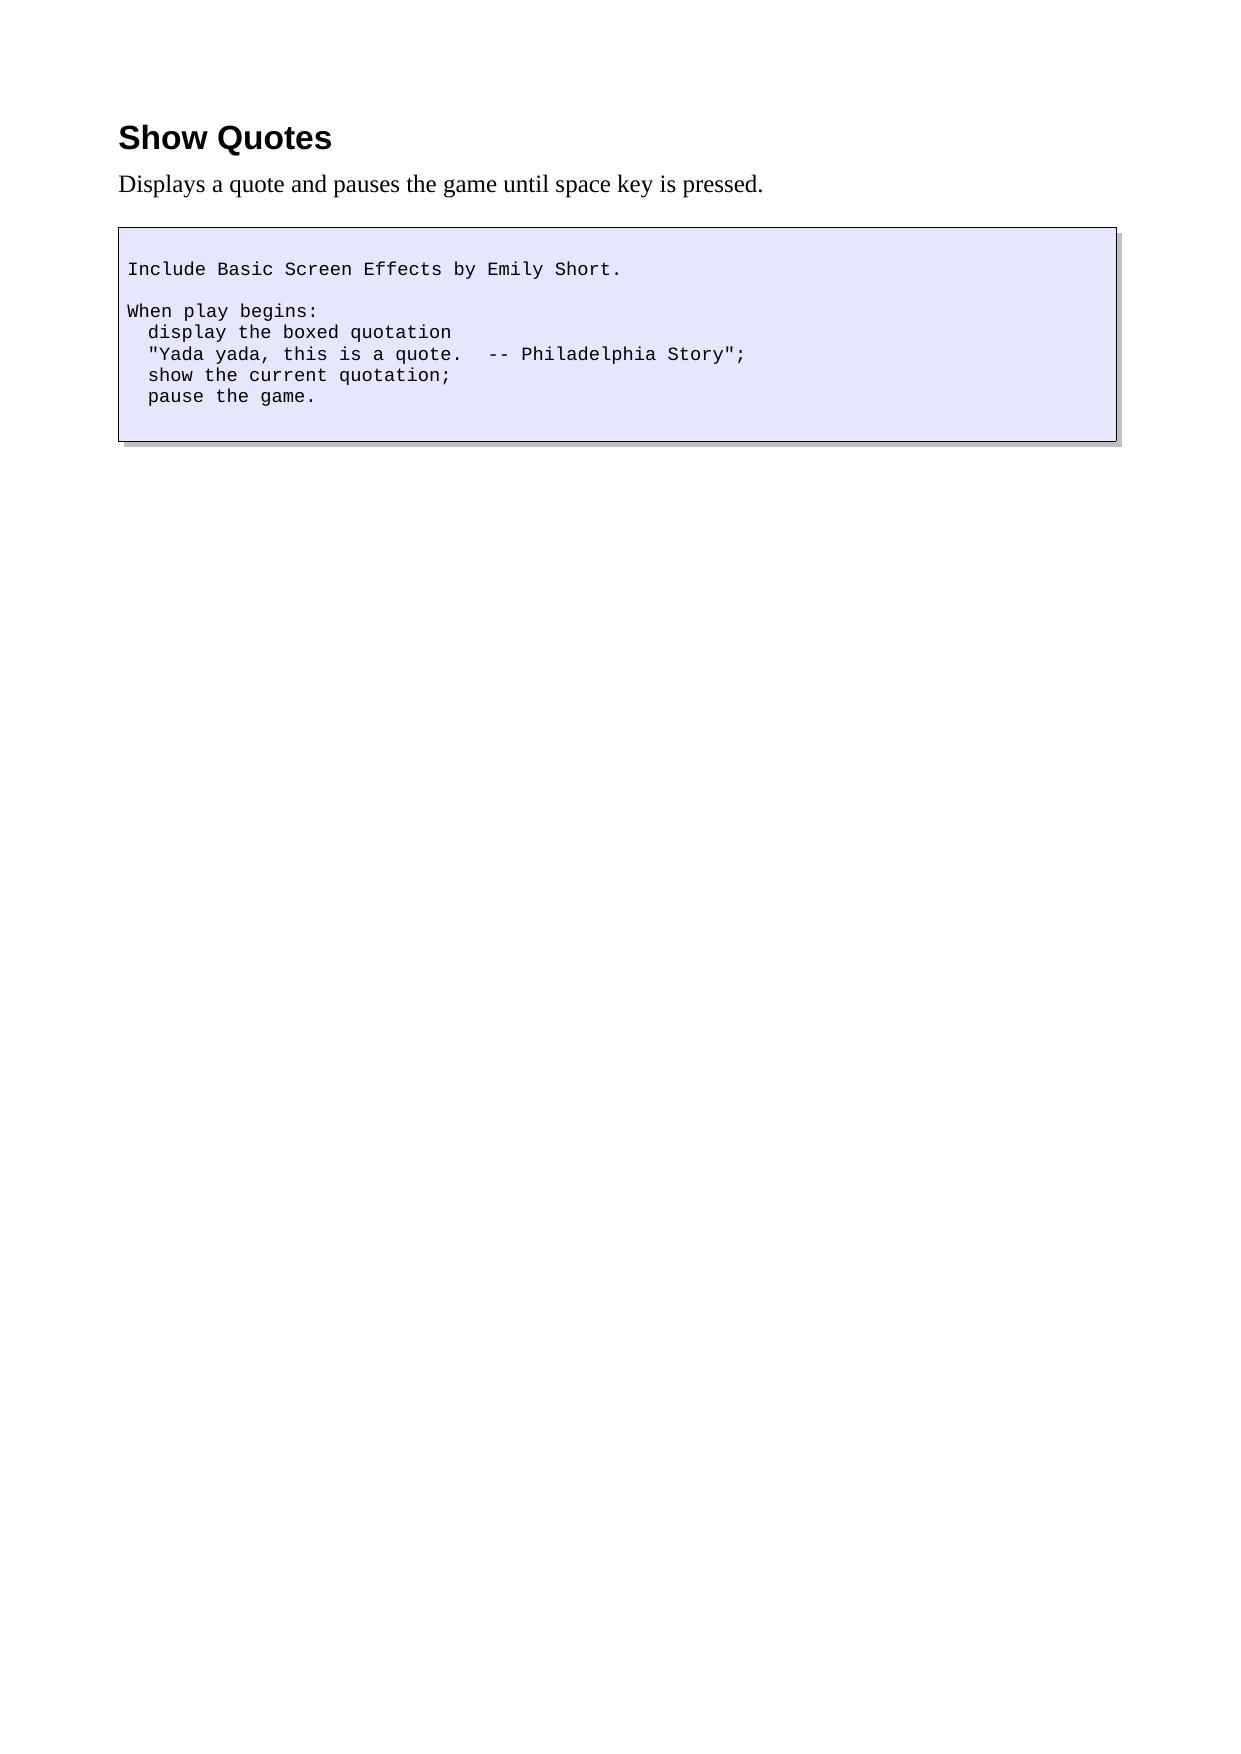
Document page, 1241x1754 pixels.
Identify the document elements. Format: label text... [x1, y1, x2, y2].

text When play begins: [119, 269, 1116, 290]
text "Yada yada, this is a quote. -- Philadelphia Story"; [119, 312, 1116, 333]
text Displays a quote and pauses the game until space key is pressed. [118, 169, 1122, 198]
text Include Basic Screen Effects by Emily Short. [119, 228, 1116, 248]
text show the current quotation; [119, 333, 1116, 354]
text display the boxed quotation [119, 290, 1116, 312]
text pause the game. [119, 354, 1116, 441]
subtitle Show Quotes [118, 118, 1122, 157]
